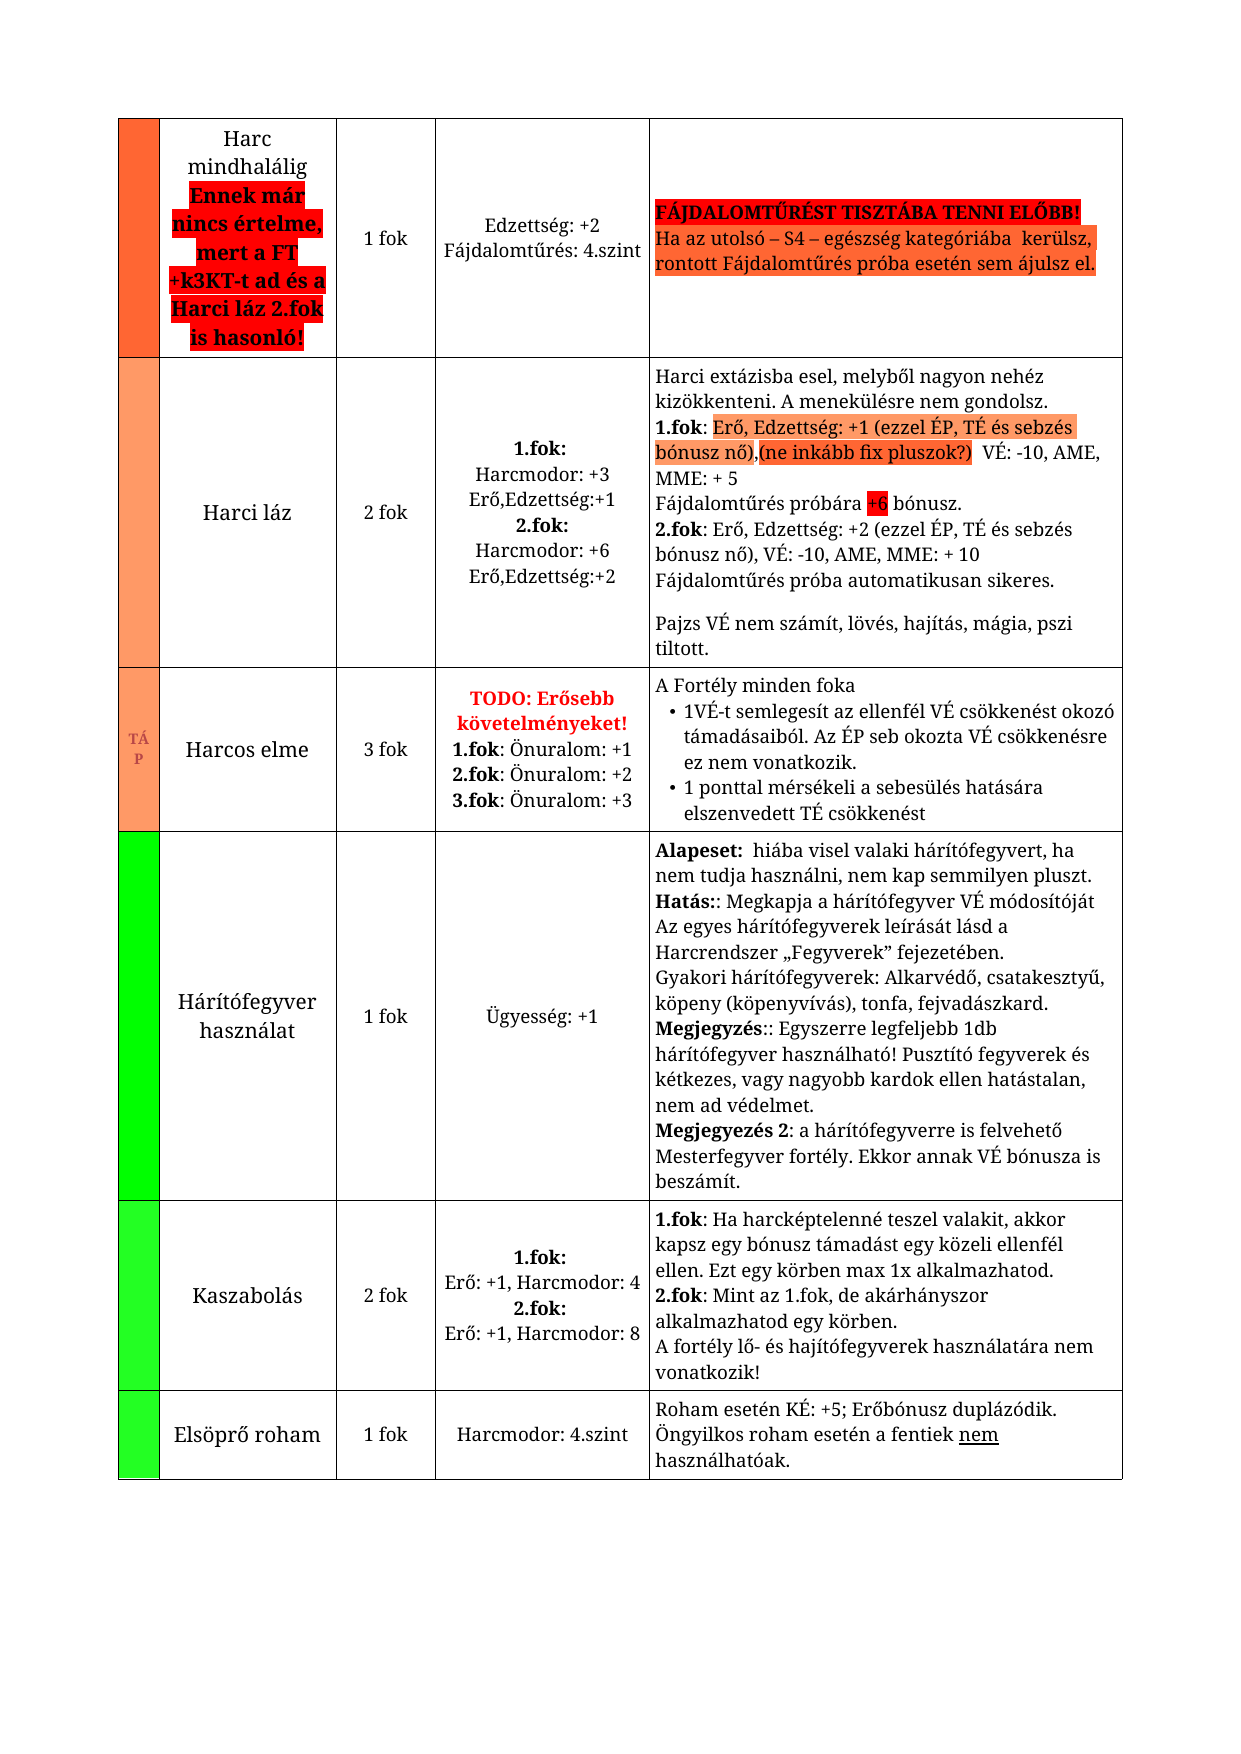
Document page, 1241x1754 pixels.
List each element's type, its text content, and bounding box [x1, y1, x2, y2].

table_cell [119, 1201, 159, 1390]
table_cell Harcmodor: 4.szint [436, 1391, 649, 1478]
table_cell [119, 119, 159, 357]
table_cell Harci extázisba esel, melyből nagyon nehéz kizökkenteni. A menekülésre nem gondolsz. 1.fok: Erő, Edzettség: +1 (ezzel ÉP, TÉ és sebzés bónusz nő),(ne inkább fix pluszok?) VÉ: -10, AME, MME: + 5 Fájdalomtűrés próbára +6 bónusz. 2.fok: Erő, Edzettség: +2 (ezzel ÉP, TÉ és sebzés bónusz nő), VÉ: -10, AME, MME: + 10 Fájdalomtűrés próba automatikusan sikeres. Pajzs VÉ nem számít, lövés, hajítás, mágia, pszi tiltott. [650, 358, 1122, 667]
table_cell 1.fok: Erő: +1, Harcmodor: 4 2.fok: Erő: +1, Harcmodor: 8 [436, 1201, 649, 1390]
table_cell [119, 832, 159, 1200]
table_cell Harcos elme [160, 668, 336, 831]
table_cell 1 fok [337, 832, 435, 1200]
table_cell [119, 1391, 159, 1478]
table_cell 1 fok [337, 119, 435, 357]
table_cell Kaszabolás [160, 1201, 336, 1390]
table_cell 1.fok: Harcmodor: +3 Erő,Edzettség:+1 2.fok: Harcmodor: +6 Erő,Edzettség:+2 [436, 358, 649, 667]
table_cell 2 fok [337, 1201, 435, 1390]
table_cell Ügyesség: +1 [436, 832, 649, 1200]
table_cell Harc mindhalálig Ennek már nincs értelme, mert a FT +k3KT-t ad és a Harci láz 2.fok is hasonló! [160, 119, 336, 357]
table_cell Hárítófegyver használat [160, 832, 336, 1200]
table_cell Roham esetén KÉ: +5; Erőbónusz duplázódik. Öngyilkos roham esetén a fentiek nem használhatóak. [650, 1391, 1122, 1478]
table_cell [119, 358, 159, 667]
table_cell TODO: Erősebb követelményeket! 1.fok: Önuralom: +1 2.fok: Önuralom: +2 3.fok: Önuralom: +3 [436, 668, 649, 831]
table_cell 2 fok [337, 358, 435, 667]
table_cell 1 fok [337, 1391, 435, 1478]
table_cell Elsöprő roham [160, 1391, 336, 1478]
table_cell Alapeset: hiába visel valaki hárítófegyvert, ha nem tudja használni, nem kap semmilyen pluszt. Hatás:: Megkapja a hárítófegyver VÉ módosítóját Az egyes hárítófegyverek leírását lásd a Harcrendszer „Fegyverek” fejezetében. Gyakori hárítófegyverek: Alkarvédő, csatakesztyű, köpeny (köpenyvívás), tonfa, fejvadászkard. Megjegyzés:: Egyszerre legfeljebb 1db hárítófegyver használható! Pusztító fegyverek és kétkezes, vagy nagyobb kardok ellen hatástalan, nem ad védelmet. Megjegyezés 2: a hárítófegyverre is felvehető Mesterfegyver fortély. Ekkor annak VÉ bónusza is beszámít. [650, 832, 1122, 1200]
table_cell Edzettség: +2 Fájdalomtűrés: 4.szint [436, 119, 649, 357]
table_cell 1.fok: Ha harcképtelenné teszel valakit, akkor kapsz egy bónusz támadást egy közeli ellenfél ellen. Ezt egy körben max 1x alkalmazhatod. 2.fok: Mint az 1.fok, de akárhányszor alkalmazhatod egy körben. A fortély lő- és hajítófegyverek használatára nem vonatkozik! [650, 1201, 1122, 1390]
table_cell A Fortély minden foka 1VÉ-t semlegesít az ellenfél VÉ csökkenést okozó támadásaiból. Az ÉP seb okozta VÉ csökkenésre ez nem vonatkozik. 1 ponttal mérsékeli a sebesülés hatására elszenvedett TÉ csökkenést [650, 668, 1122, 831]
table_cell FÁJDALOMTŰRÉST TISZTÁBA TENNI ELŐBB! Ha az utolsó – S4 – egészség kategóriába kerülsz, rontott Fájdalomtűrés próba esetén sem ájulsz el. [650, 119, 1122, 357]
table_cell Harci láz [160, 358, 336, 667]
table_cell TÁP [119, 668, 159, 831]
table_cell 3 fok [337, 668, 435, 831]
